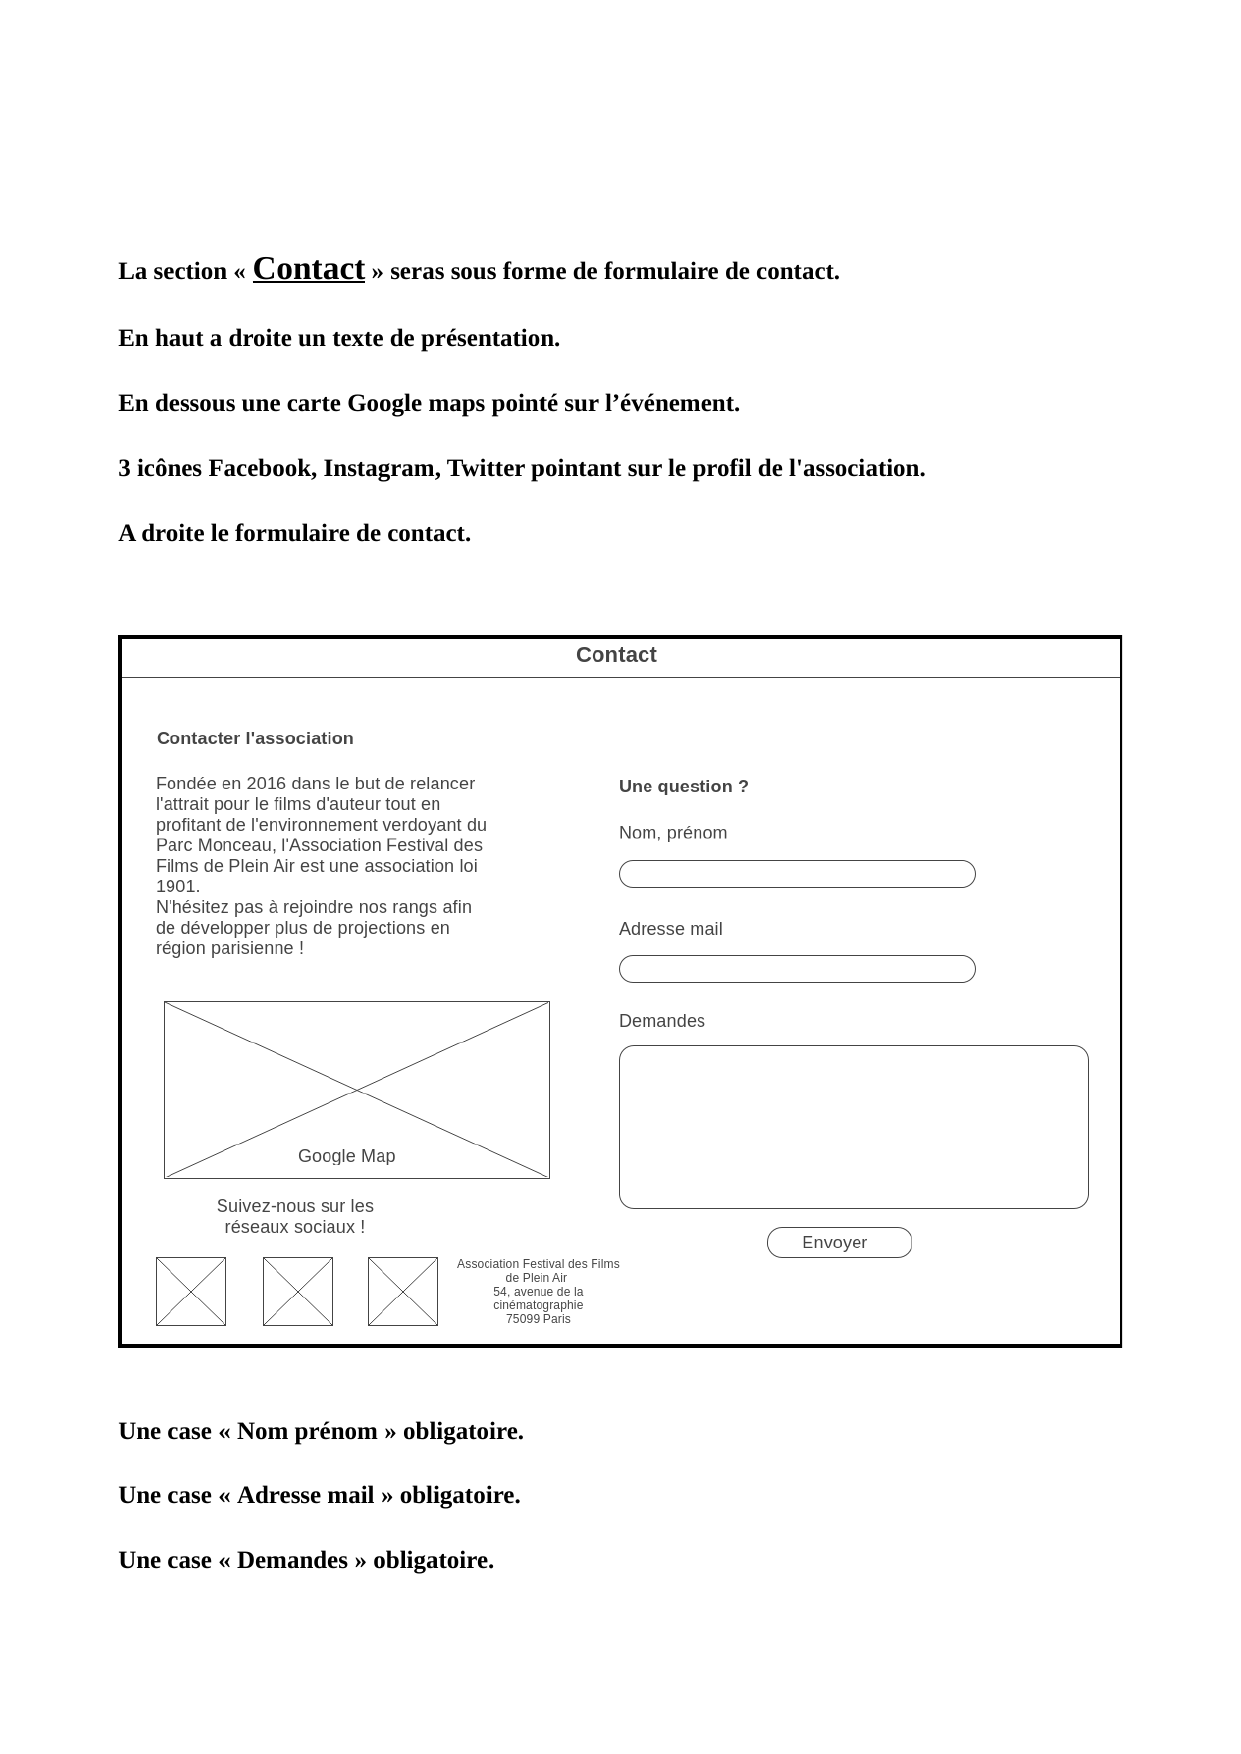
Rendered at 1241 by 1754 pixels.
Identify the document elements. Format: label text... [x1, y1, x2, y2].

list 3 icônes Facebook, Instagram, Twitter pointant sur le profil de l'association. [118, 453, 1122, 482]
list A droite le formulaire de contact. [118, 518, 1122, 547]
list Une case « Demandes » obligatoire. [118, 1546, 1122, 1574]
list La section « Contact » seras sous forme de formulaire de contact. [118, 248, 1122, 286]
list En haut a droite un texte de présentation. [118, 323, 1122, 352]
list Une case « Adresse mail » obligatoire. [118, 1481, 1122, 1509]
list En dessous une carte Google maps pointé sur l’événement. [118, 388, 1122, 417]
list Une case « Nom prénom » obligatoire. [118, 1416, 1122, 1444]
picture [118, 635, 1123, 1348]
